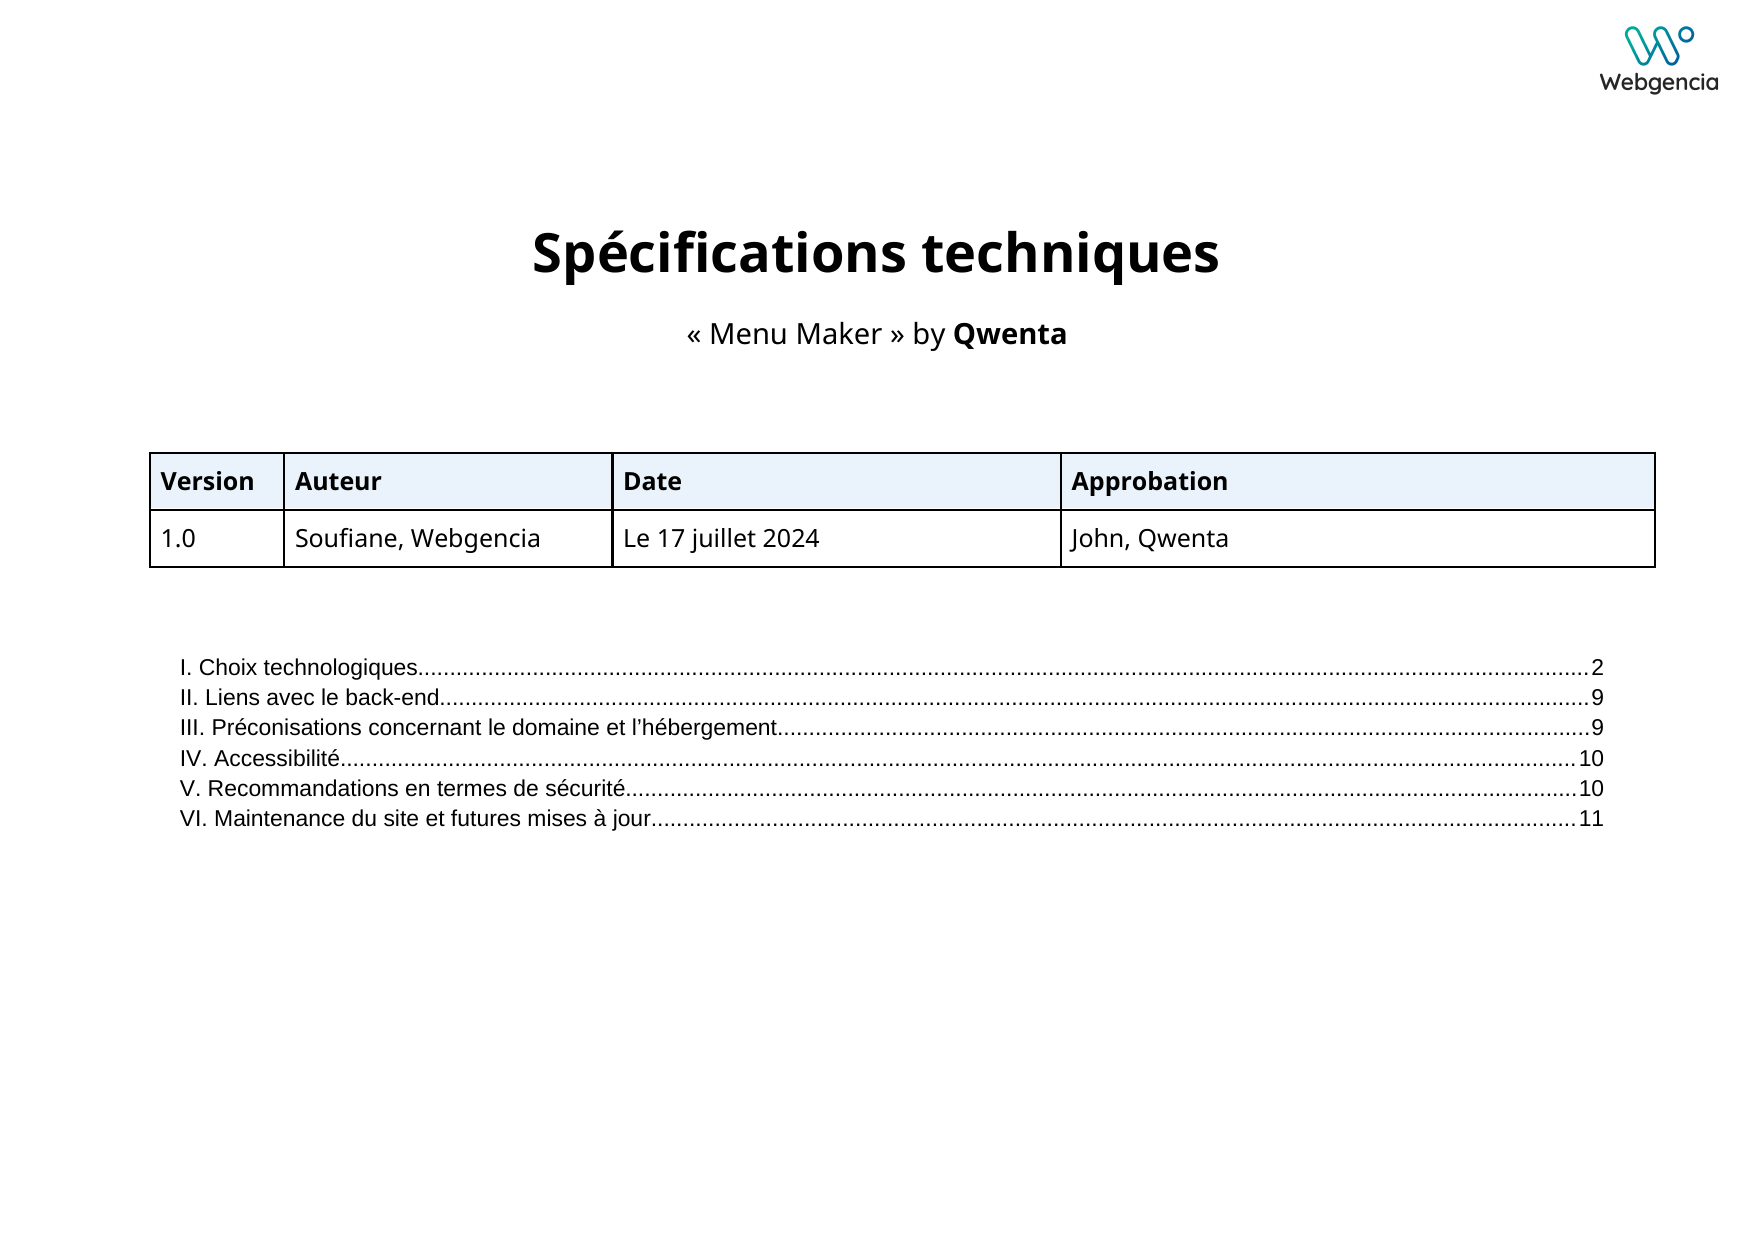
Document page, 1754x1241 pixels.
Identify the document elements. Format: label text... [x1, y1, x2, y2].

title Spécifications techniques [150, 215, 1604, 288]
table_header Approbation [1062, 454, 1654, 508]
text II. Liens avec le back-end 9 [179, 684, 1604, 711]
text I. Choix technologiques 2 [179, 654, 1604, 680]
text III. Préconisations concernant le domaine et l’hébergement 9 [179, 714, 1604, 741]
text IV. Accessibilité 10 [179, 744, 1604, 771]
table_cell Le 17 juillet 2024 [614, 511, 1060, 566]
table_cell John, Qwenta [1062, 511, 1654, 566]
text VI. Maintenance du site et futures mises à jour 11 [179, 805, 1604, 831]
table_header Version [151, 454, 283, 508]
table_header Date [614, 454, 1060, 508]
table_header Auteur [285, 454, 611, 508]
table_cell 1.0 [151, 511, 283, 566]
table_cell Soufiane, Webgencia [285, 511, 611, 566]
text « Menu Maker » by Qwenta [150, 313, 1604, 353]
picture [1580, 20, 1739, 101]
text V. Recommandations en termes de sécurité 10 [179, 775, 1604, 801]
